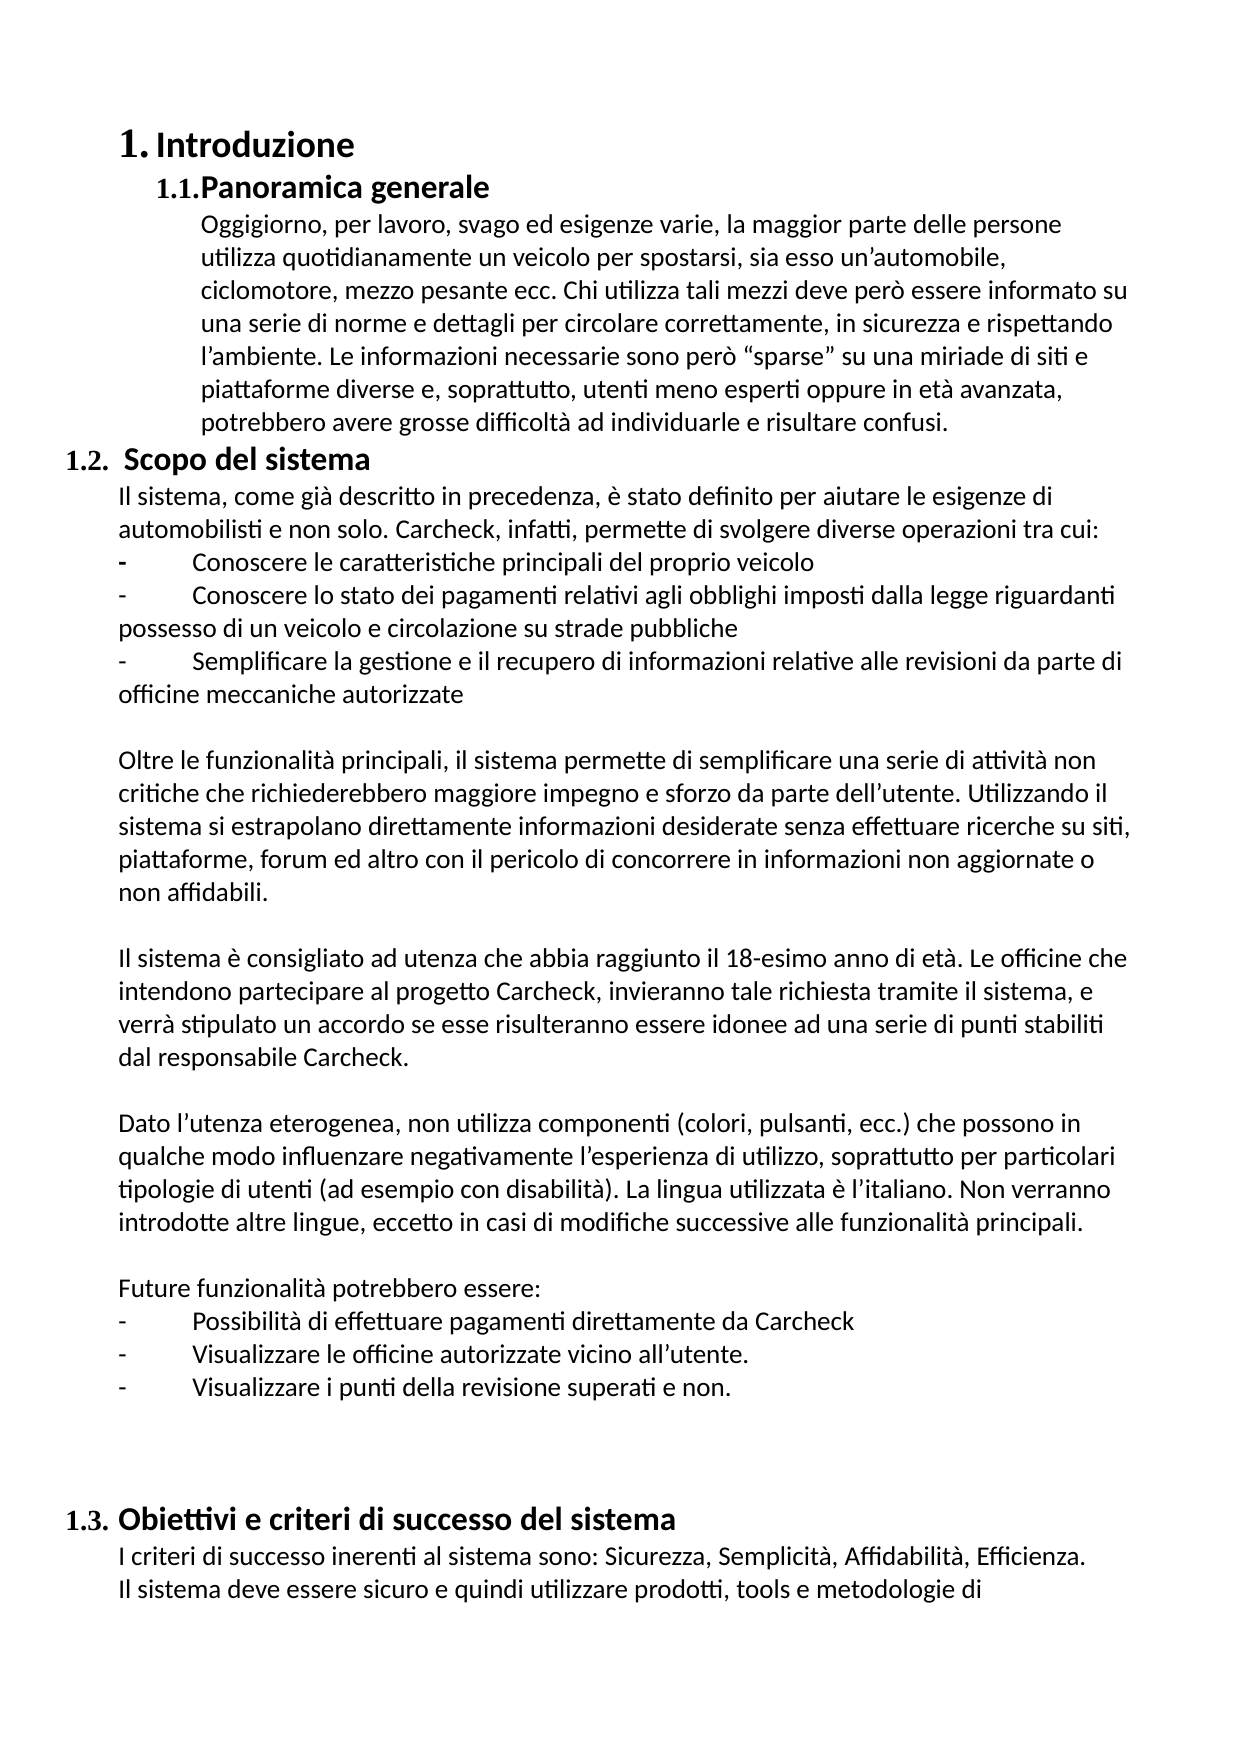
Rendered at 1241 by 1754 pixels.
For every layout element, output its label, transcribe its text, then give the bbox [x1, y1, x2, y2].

list Panoramica generale Oggigiorno, per lavoro, svago ed esigenze varie, la maggior parte delle persone utilizza quotidianamente un veicolo per spostarsi, sia esso un’automobile, ciclomotore, mezzo pesante ecc. Chi utilizza tali mezzi deve però essere informato su una serie di norme e dettagli per circolare correttamente, in sicurezza e rispettando l’ambiente. Le informazioni necessarie sono però “sparse” su una miriade di siti e piattaforme diverse e, soprattutto, utenti meno esperti oppure in età avanzata, potrebbero avere grosse difficoltà ad individuarle e risultare confusi. [156, 166, 1137, 438]
list Obiettivi e criteri di successo del sistema I criteri di successo inerenti al sistema sono: Sicurezza, Semplicità, Affidabilità, Efficienza. Il sistema deve essere sicuro e quindi utilizzare prodotti, tools e metodologie di [65, 1498, 1137, 1605]
list Scopo del sistema Il sistema, come già descritto in precedenza, è stato definito per aiutare le esigenze di automobilisti e non solo. Carcheck, infatti, permette di svolgere diverse operazioni tra cui: - Conoscere le caratteristiche principali del proprio veicolo - Conoscere lo stato dei pagamenti relativi agli obblighi imposti dalla legge riguardanti possesso di un veicolo e circolazione su strade pubbliche - Semplificare la gestione e il recupero di informazioni relative alle revisioni da parte di officine meccaniche autorizzate Oltre le funzionalità principali, il sistema permette di semplificare una serie di attività non critiche che richiederebbero maggiore impegno e sforzo da parte dell’utente. Utilizzando il sistema si estrapolano direttamente informazioni desiderate senza effettuare ricerche su siti, piattaforme, forum ed altro con il pericolo di concorrere in informazioni non aggiornate o non affidabili. Il sistema è consigliato ad utenza che abbia raggiunto il 18-esimo anno di età. Le officine che intendono partecipare al progetto Carcheck, invieranno tale richiesta tramite il sistema, e verrà stipulato un accordo se esse risulteranno essere idonee ad una serie di punti stabiliti dal responsabile Carcheck. Dato l’utenza eterogenea, non utilizza componenti (colori, pulsanti, ecc.) che possono in qualche modo influenzare negativamente l’esperienza di utilizzo, soprattutto per particolari tipologie di utenti (ad esempio con disabilità). La lingua utilizzata è l’italiano. Non verranno introdotte altre lingue, eccetto in casi di modifiche successive alle funzionalità principali. Future funzionalità potrebbero essere: - Possibilità di effettuare pagamenti direttamente da Carcheck - Visualizzare le officine autorizzate vicino all’utente. - Visualizzare i punti della revisione superati e non. [65, 438, 1137, 1432]
list Introduzione [118, 118, 1137, 166]
